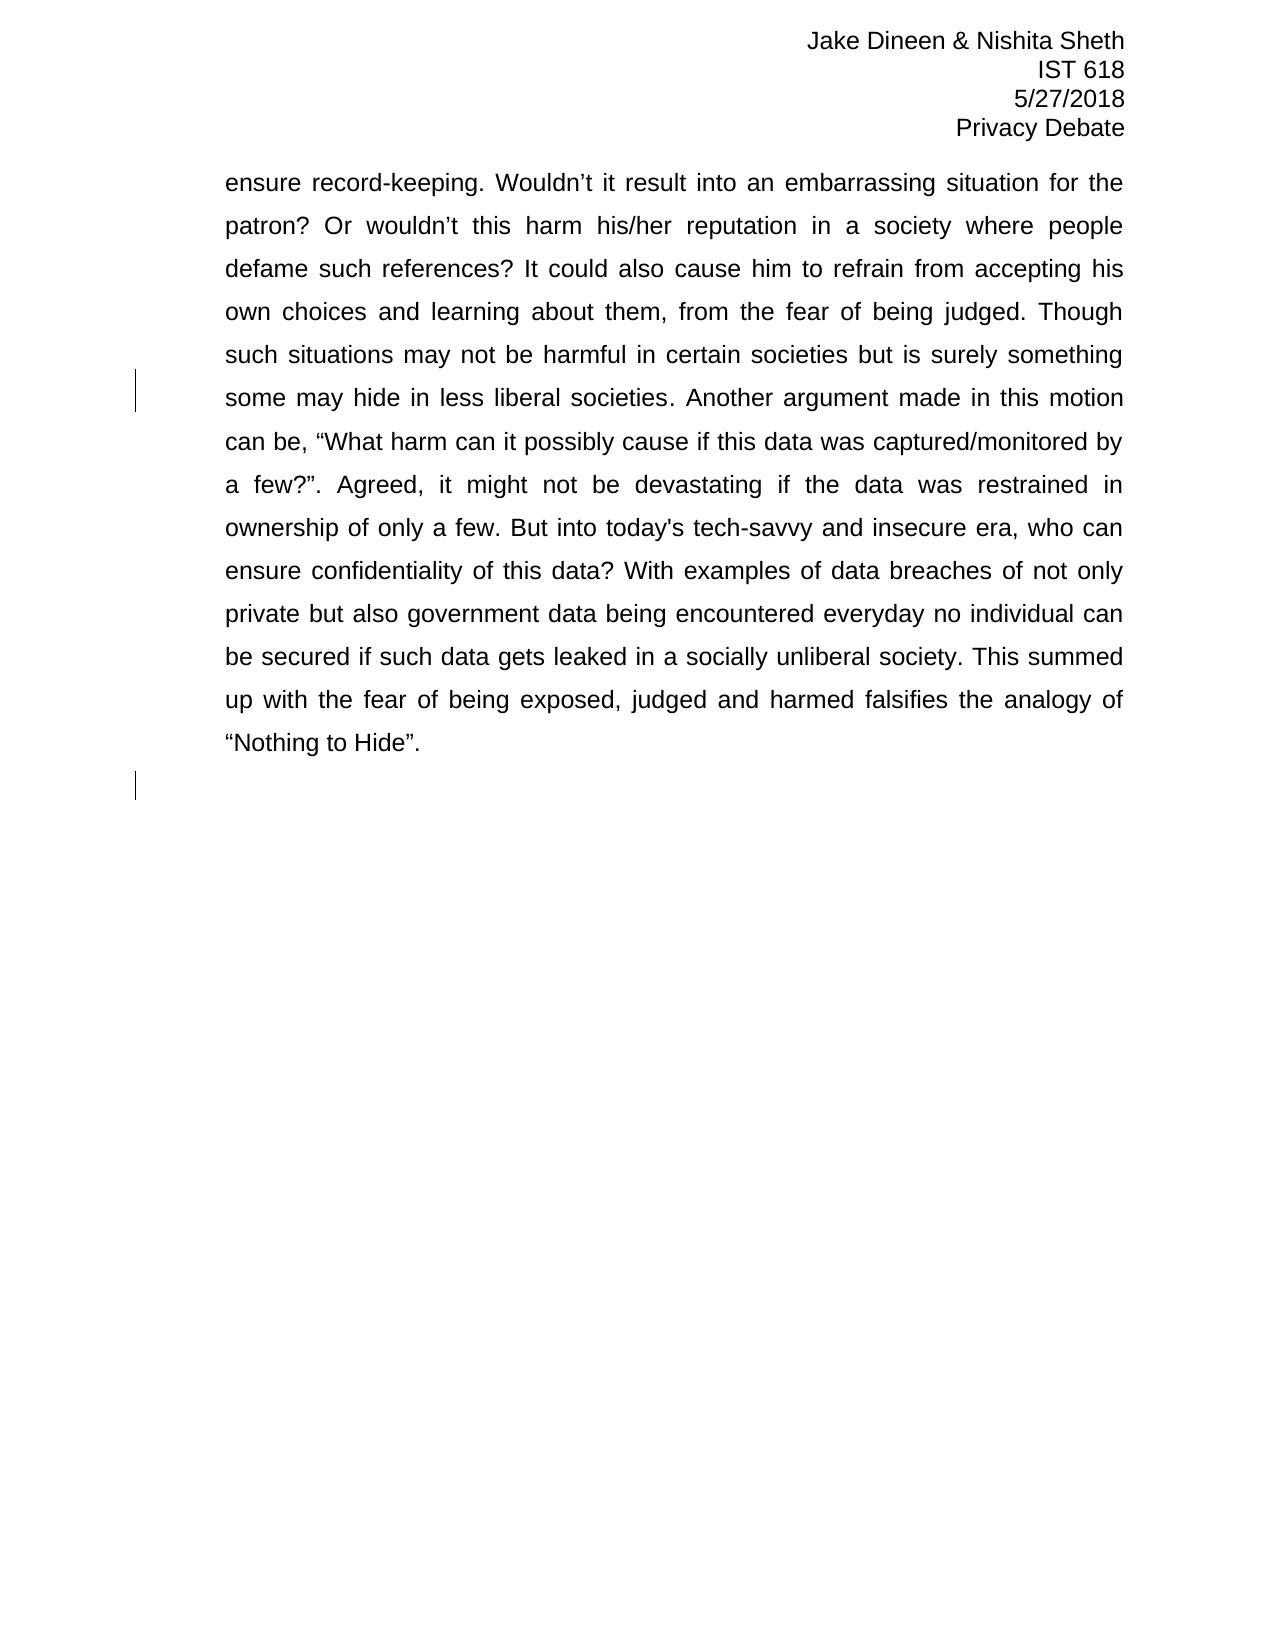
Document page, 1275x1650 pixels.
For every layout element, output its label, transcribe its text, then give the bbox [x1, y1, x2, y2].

list ensure record-keeping. Wouldn’t it result into an embarrassing situation for the patron? Or wouldn’t this harm his/her reputation in a society where people defame such references? It could also cause him to refrain from accepting his own choices and learning about them, from the fear of being judged. Though such situations may not be harmful in certain societies but is surely something some may hide in less liberal societies. Another argument made in this motion can be, “What harm can it possibly cause if this data was captured/monitored by a few?”. Agreed, it might not be devastating if the data was restrained in ownership of only a few. But into today's tech-savvy and insecure era, who can ensure confidentiality of this data? With examples of data breaches of not only private but also government data being encountered everyday no individual can be secured if such data gets leaked in a socially unliberal society. This summed up with the fear of being exposed, judged and harmed falsifies the analogy of “Nothing to Hide”. [187, 168, 1125, 757]
